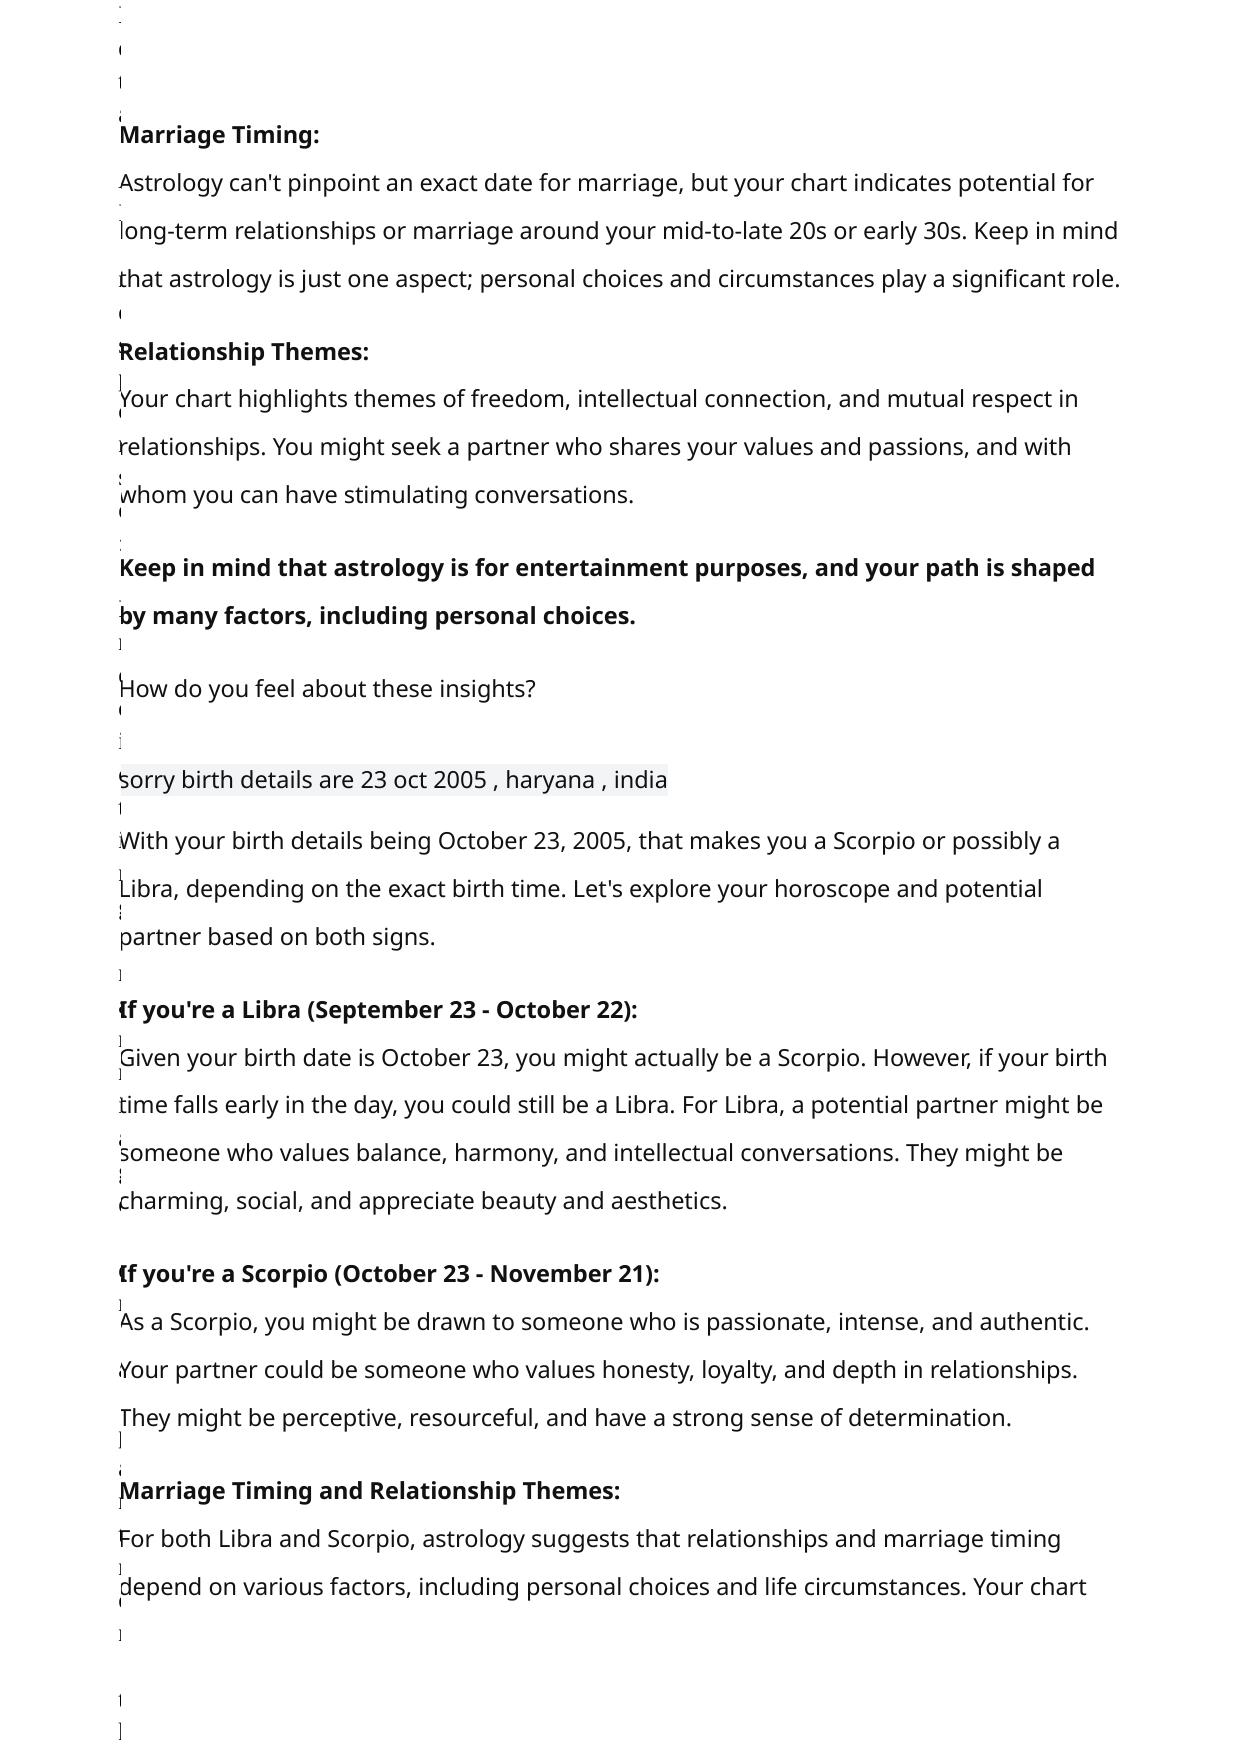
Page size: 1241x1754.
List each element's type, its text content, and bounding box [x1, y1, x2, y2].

text If you're a Libra (September 23 - October 22): Given your birth date is October 23, you might actually be a Scorpio. However, if your birth time falls early in the day, you could still be a Libra. For Libra, a potential partner might be someone who values balance, harmony, and intellectual conversations. They might be charming, social, and appreciate beauty and aesthetics. [121, 993, 1122, 1217]
text Keep in mind that astrology is for entertainment purposes, and your path is shaped by many factors, including personal choices. [121, 551, 1122, 631]
text How do you feel about these insights? [121, 672, 1122, 704]
text With your birth details being October 23, 2005, that makes you a Scorpio or possibly a Libra, depending on the exact birth time. Let's explore your horoscope and potential partner based on both signs. [121, 824, 1122, 952]
text If you're a Scorpio (October 23 - November 21): As a Scorpio, you might be drawn to someone who is passionate, intense, and authentic. Your partner could be someone who values honesty, loyalty, and depth in relationships. They might be perceptive, resourceful, and have a strong sense of determination. [121, 1258, 1122, 1433]
text sorry birth details are 23 oct 2005 , haryana , india [121, 763, 1122, 796]
text Marriage Timing: Astrology can't pinpoint an exact date for marriage, but your chart indicates potential for long-term relationships or marriage around your mid-to-late 20s or early 30s. Keep in mind that astrology is just one aspect; personal choices and circumstances play a significant role. [121, 118, 1122, 294]
text Relationship Themes: Your chart highlights themes of freedom, intellectual connection, and mutual respect in relationships. You might seek a partner who shares your values and passions, and with whom you can have stimulating conversations. [121, 335, 1122, 511]
text Marriage Timing and Relationship Themes: For both Libra and Scorpio, astrology suggests that relationships and marriage timing depend on various factors, including personal choices and life circumstances. Your chart might indicate potential for significant relationships during periods of personal growth, transformation, or when you're pursuing your passions. [121, 1474, 1122, 1602]
